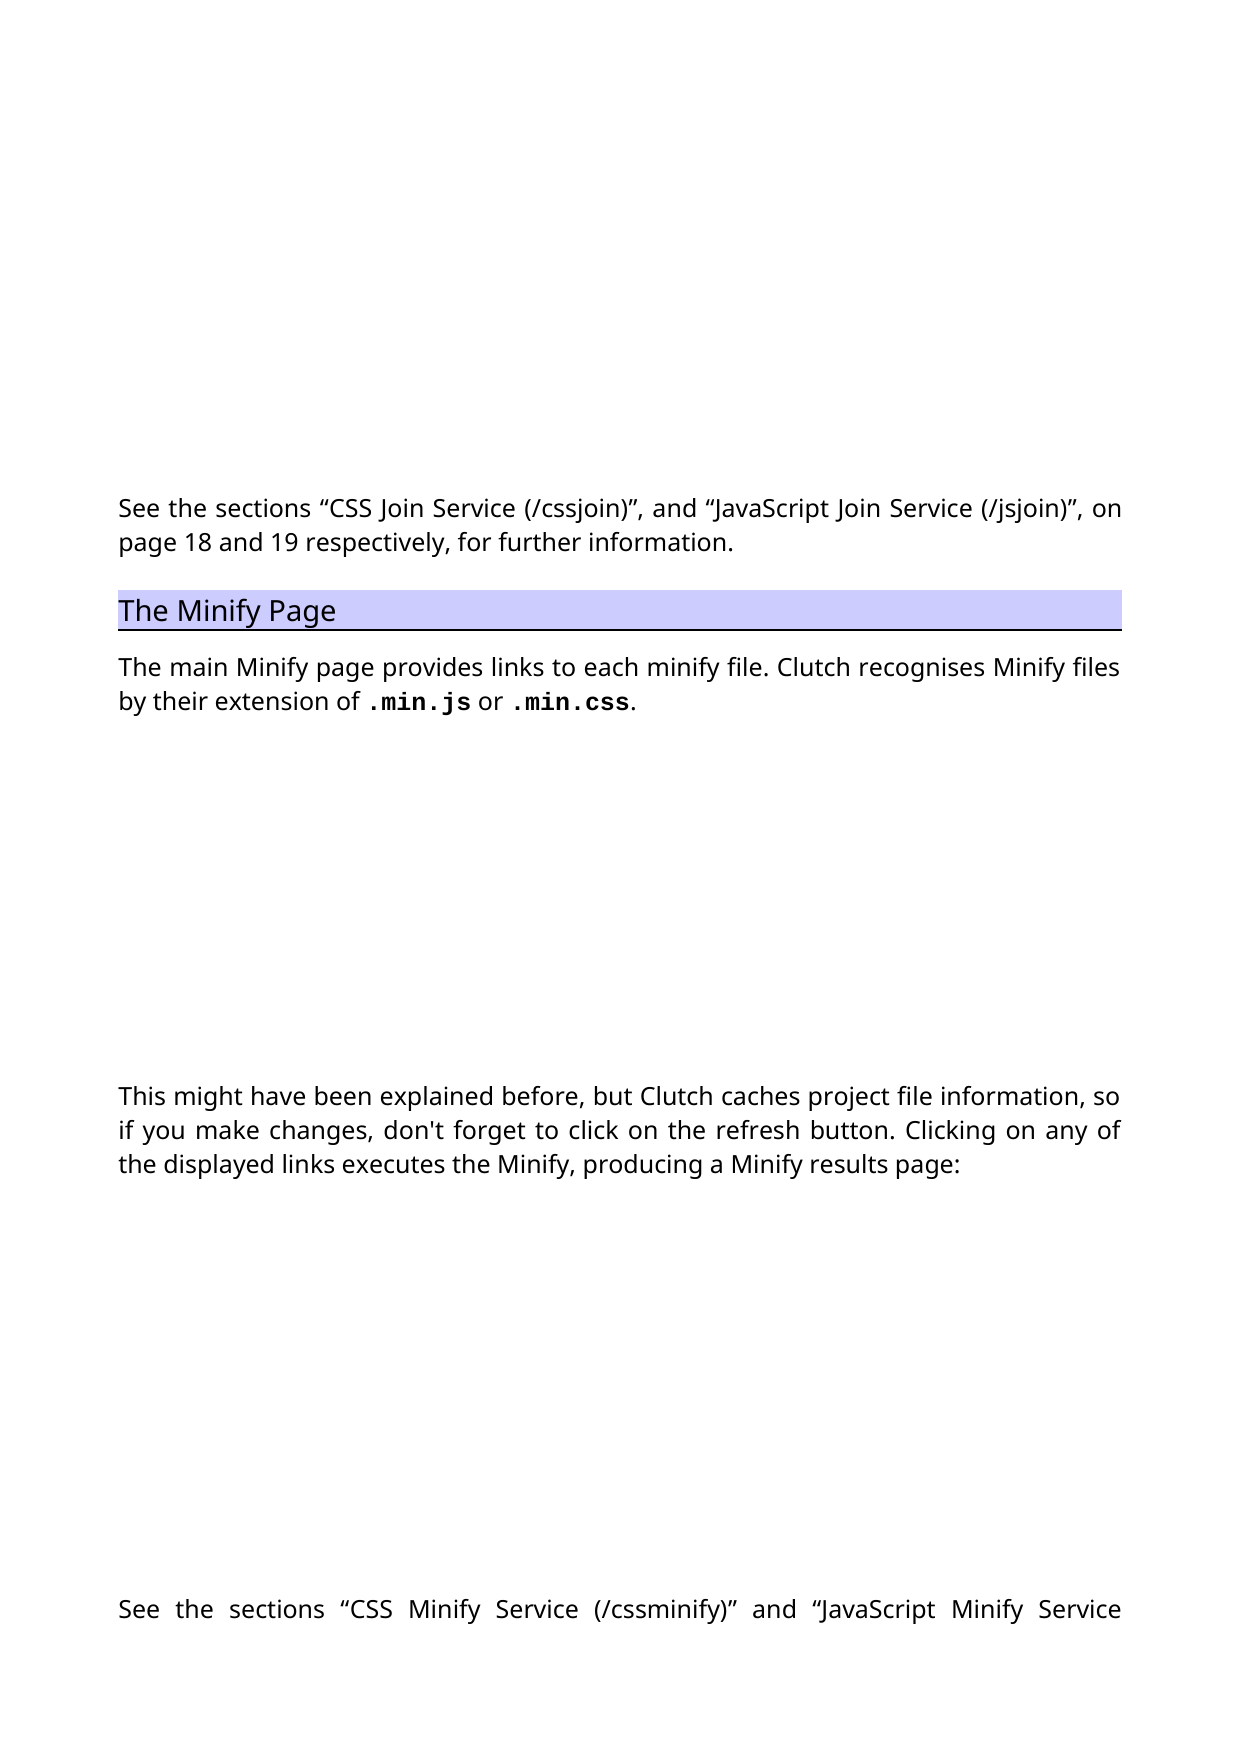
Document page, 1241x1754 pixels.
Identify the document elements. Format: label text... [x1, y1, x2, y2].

text See the sections “CSS Minify Service (/cssminify)” and “JavaScript Minify Service [118, 1592, 1122, 1626]
subtitle The Minify Page [118, 590, 1122, 629]
text This might have been explained before, but Clutch caches project file information, so if you make changes, don't forget to click on the refresh button. Clicking on any of the displayed links executes the Minify, producing a Minify results page: [118, 1079, 1122, 1181]
text See the sections “CSS Join Service (/cssjoin)”, and “JavaScript Join Service (/jsjoin)”, on page 18 and 19 respectively, for further information. [118, 491, 1122, 559]
text The main Minify page provides links to each minify file. Clutch recognises Minify files by their extension of .min.js or .min.css. [118, 649, 1122, 718]
